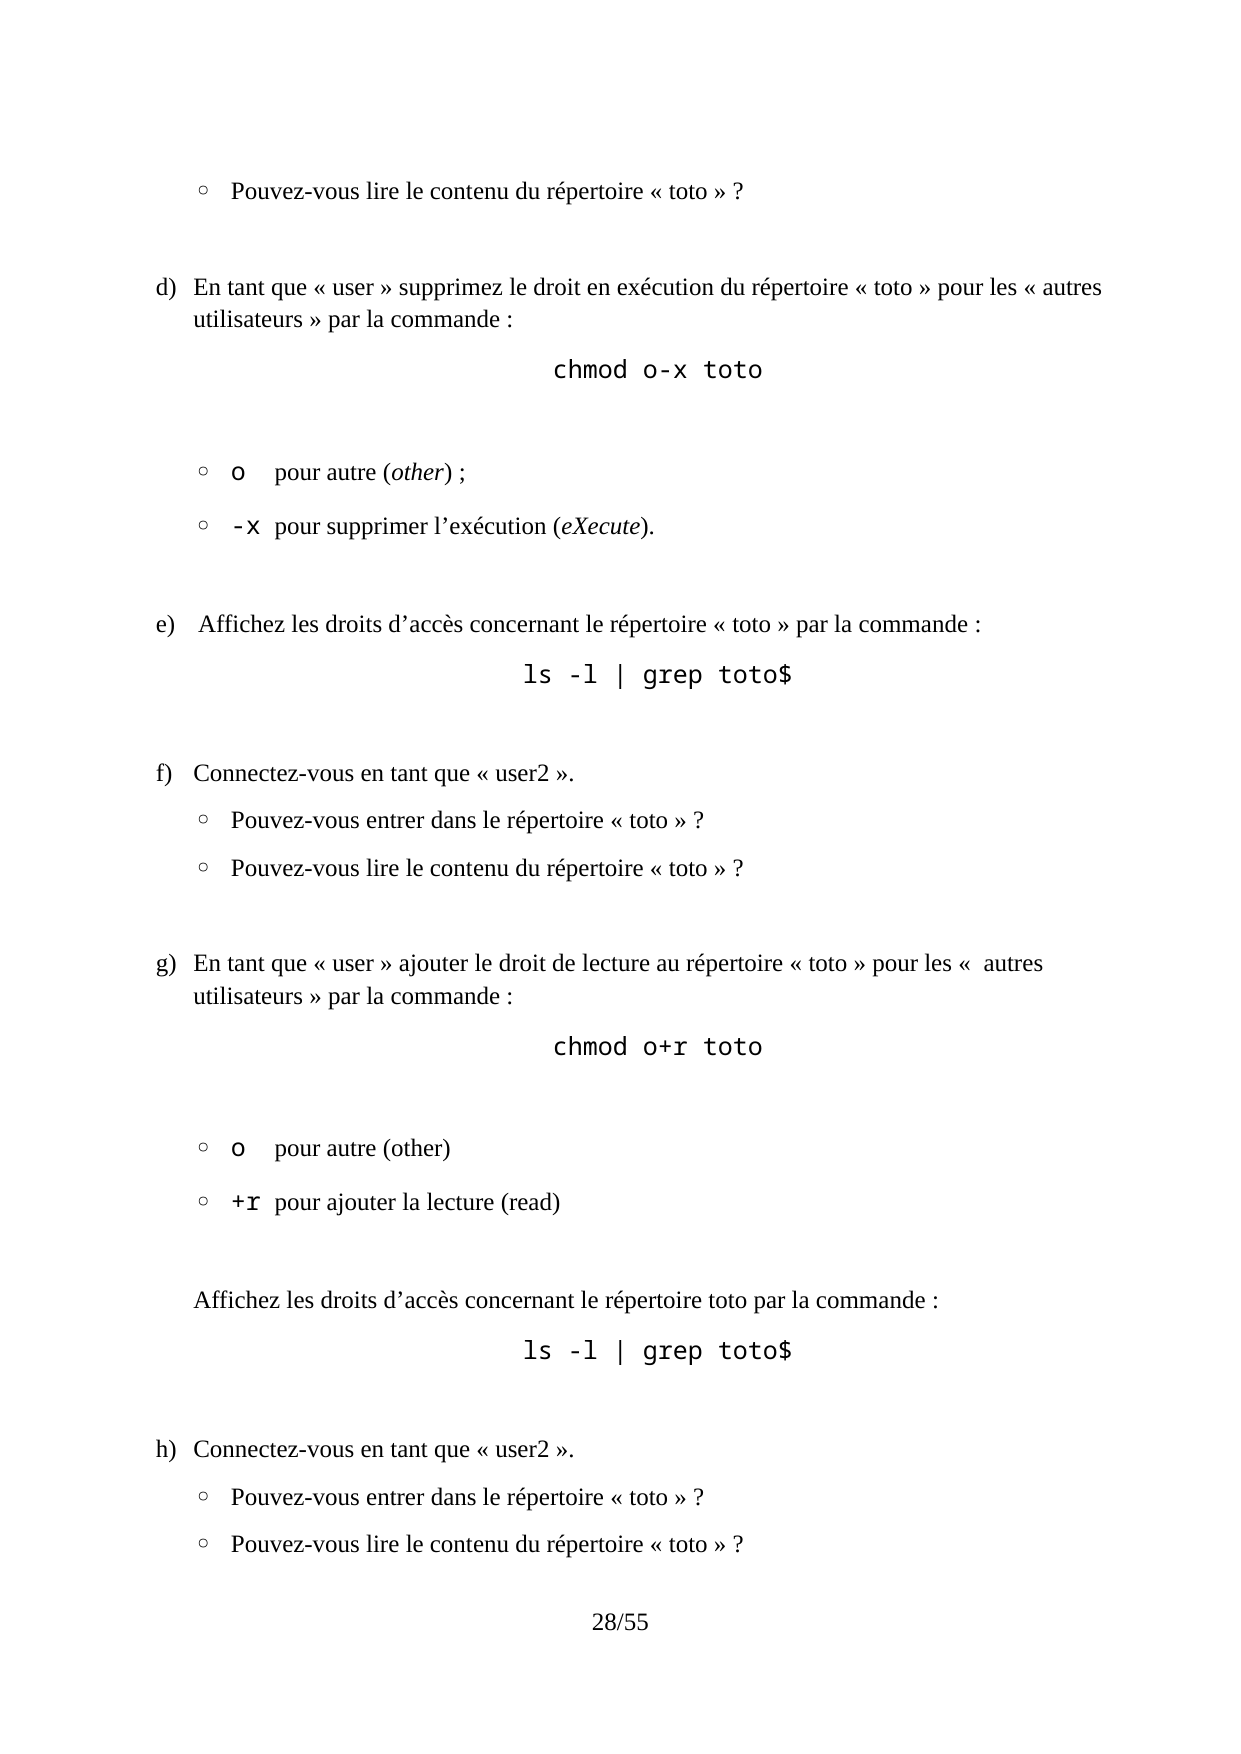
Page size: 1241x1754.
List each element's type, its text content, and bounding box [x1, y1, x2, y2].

list ls -l | grep toto$ [156, 656, 1122, 690]
list Pouvez-vous lire le contenu du répertoire « toto » ? [193, 1529, 1122, 1558]
list Connectez-vous en tant que « user2 ». [156, 758, 1122, 786]
list ls -l | grep toto$ [156, 1333, 1122, 1367]
list Pouvez-vous lire le contenu du répertoire « toto » ? [193, 176, 1122, 205]
list En tant que « user » supprimez le droit en exécution du répertoire « toto » pour les « autres utilisateurs » par la commande : [156, 272, 1122, 333]
list Pouvez-vous entrer dans le répertoire « toto » ? [193, 1482, 1122, 1510]
list chmod o-x toto [156, 352, 1122, 386]
list Affichez les droits d’accès concernant le répertoire « toto » par la commande : [156, 609, 1122, 637]
list Connectez-vous en tant que « user2 ». [156, 1434, 1122, 1463]
list chmod o+r toto [156, 1029, 1122, 1063]
list Affichez les droits d’accès concernant le répertoire toto par la commande : [156, 1285, 1122, 1314]
list Pouvez-vous entrer dans le répertoire « toto » ? [193, 805, 1122, 834]
list Pouvez-vous lire le contenu du répertoire « toto » ? [193, 853, 1122, 882]
list +r pour ajouter la lecture (read) [193, 1184, 1122, 1218]
list o pour autre (other) [193, 1130, 1122, 1164]
list o pour autre (other) ; [193, 453, 1122, 488]
list -x pour supprimer l’exécution (eXecute). [193, 507, 1122, 541]
list En tant que « user » ajouter le droit de lecture au répertoire « toto » pour les « autres utilisateurs » par la commande : [156, 948, 1122, 1010]
